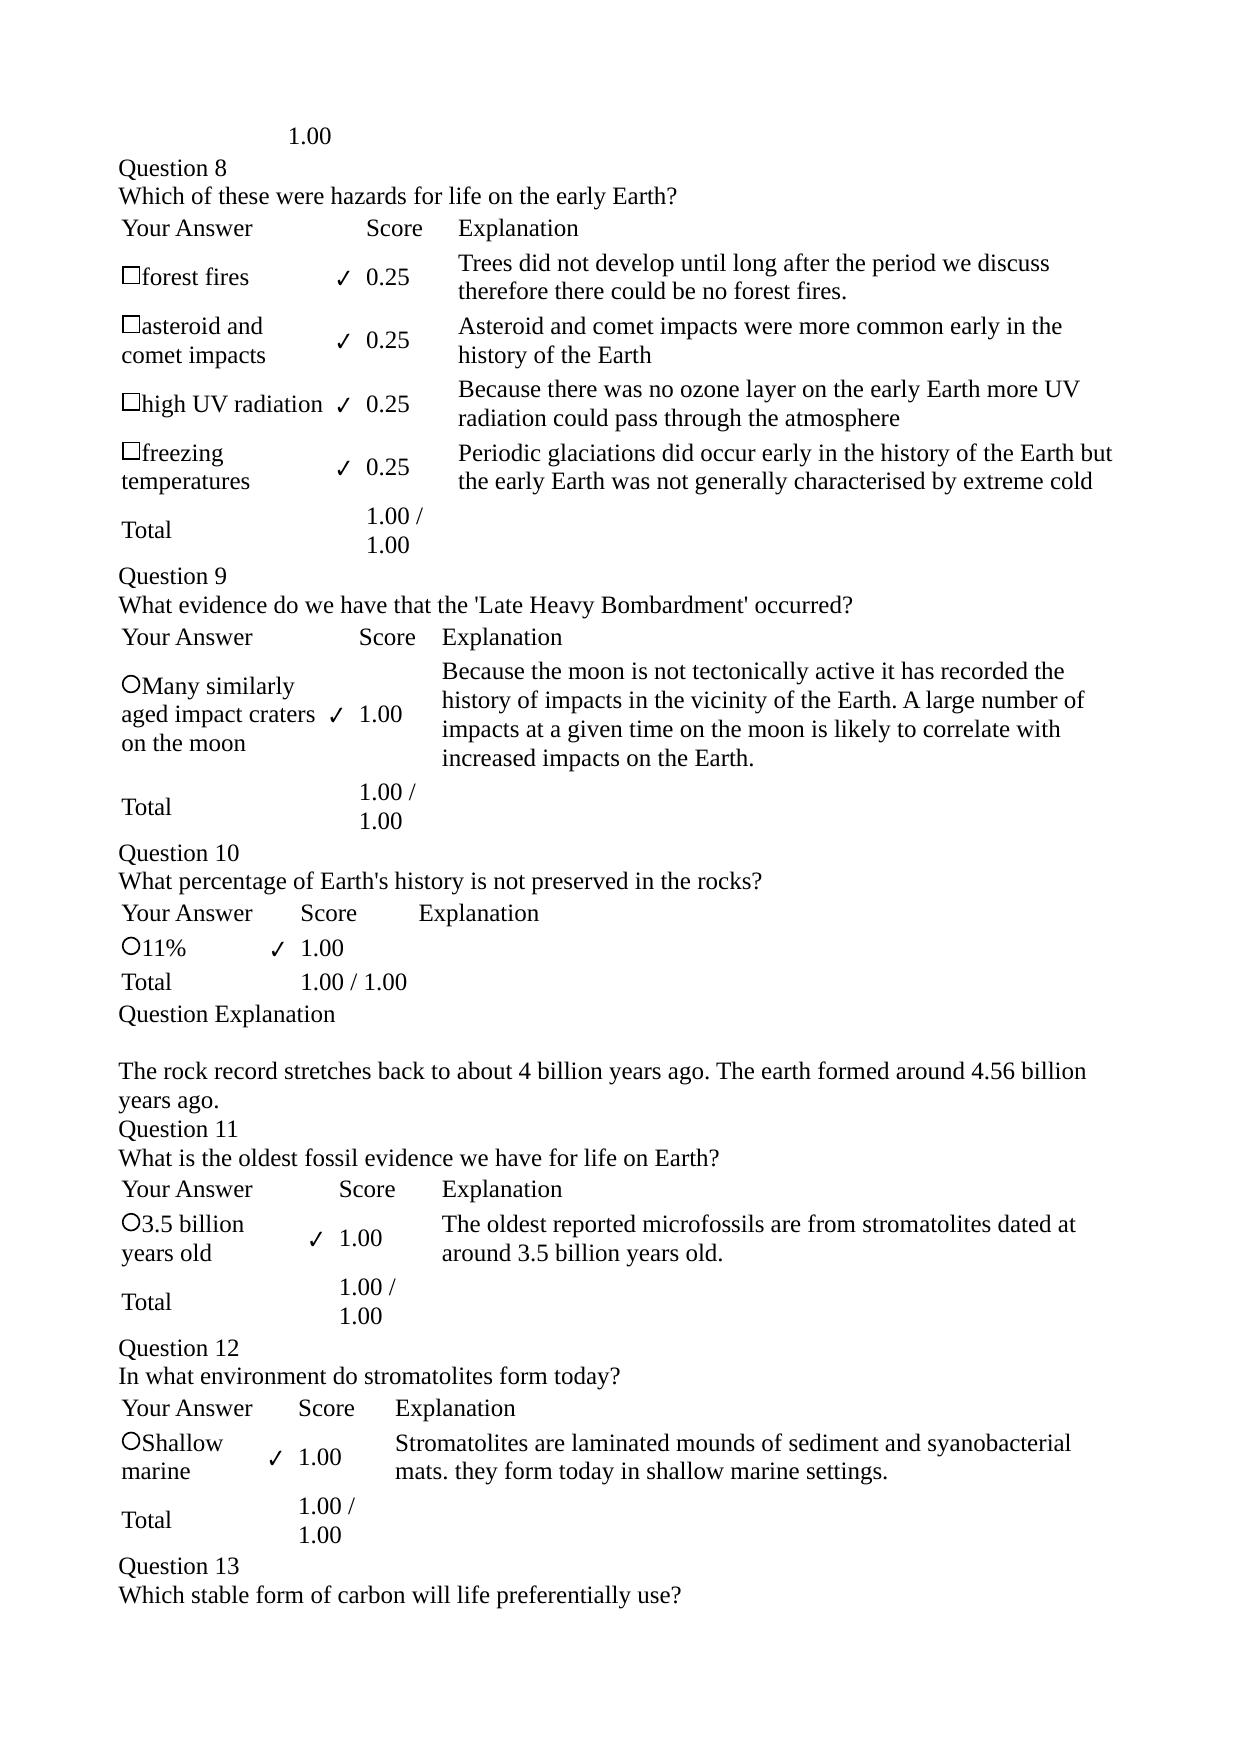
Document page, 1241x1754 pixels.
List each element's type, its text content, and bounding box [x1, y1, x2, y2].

table_cell [255, 118, 285, 153]
table_header Explanation [415, 895, 561, 930]
table_cell ✔ [306, 1206, 336, 1269]
table_cell Total [118, 964, 267, 999]
table_cell ✔ [333, 245, 363, 308]
table_cell ✔ [326, 654, 356, 774]
table_cell ✔ [268, 930, 297, 964]
text Question 10 [118, 838, 1122, 866]
text Question 12 [118, 1333, 1122, 1361]
text Question Explanation The rock record stretches back to about 4 billion years ago. The earth formed around 4.56 billion years ago. [118, 999, 1122, 1114]
table_cell Total [118, 1269, 306, 1333]
table_cell forest fires [118, 245, 333, 308]
text Question 13 [118, 1551, 1122, 1580]
table_cell Because the moon is not tectonically active it has recorded the history of impacts in the vicinity of the Earth. A large number of impacts at a given time on the moon is likely to correlate with increased impacts on the Earth. [439, 654, 1122, 774]
table_cell Asteroid and comet impacts were more common early in the history of the Earth [455, 308, 1122, 371]
table_cell Periodic glaciations did occur early in the history of the Earth but the early Earth was not generally characterised by extreme cold [455, 435, 1122, 498]
table_cell [265, 1488, 295, 1551]
text Question 9 [118, 561, 1122, 590]
table_cell 1.00 / 1.00 [356, 774, 439, 838]
table_header Your Answer [118, 210, 333, 245]
table_header Score [363, 210, 455, 245]
table_header Score [356, 619, 439, 653]
table_cell 3.5 billion years old [118, 1206, 306, 1269]
table_cell The oldest reported microfossils are from stromatolites dated at around 3.5 billion years old. [439, 1206, 1122, 1269]
table_cell Because there was no ozone layer on the early Earth more UV radiation could pass through the atmosphere [455, 371, 1122, 435]
table_header [306, 1171, 336, 1206]
table_cell [378, 118, 1122, 153]
table_cell [306, 1269, 336, 1333]
table_cell Total [118, 774, 326, 838]
table_cell ✔ [333, 435, 363, 498]
table_cell 1.00 [285, 118, 378, 153]
table_cell 1.00 [297, 930, 415, 964]
table_header Explanation [392, 1390, 1122, 1425]
table_header Explanation [439, 1171, 1122, 1206]
table_cell 0.25 [363, 308, 455, 371]
table_cell asteroid and comet impacts [118, 308, 333, 371]
table_cell [333, 498, 363, 561]
table_cell 11% [118, 930, 267, 964]
table_header [265, 1390, 295, 1425]
table_header Score [336, 1171, 439, 1206]
table_cell Trees did not develop until long after the period we discuss therefore there could be no forest fires. [455, 245, 1122, 308]
table_cell [268, 964, 297, 999]
table_header Explanation [439, 619, 1122, 653]
table_header Your Answer [118, 619, 326, 653]
table_cell high UV radiation [118, 371, 333, 435]
table_cell 1.00 / 1.00 [295, 1488, 392, 1551]
table_cell 1.00 / 1.00 [363, 498, 455, 561]
table_cell 0.25 [363, 245, 455, 308]
table_header Explanation [455, 210, 1122, 245]
table_header Your Answer [118, 1390, 265, 1425]
table_cell ✔ [333, 308, 363, 371]
table_cell [415, 964, 561, 999]
table_cell 0.25 [363, 435, 455, 498]
table_cell 1.00 / 1.00 [336, 1269, 439, 1333]
table_cell ✔ [265, 1425, 295, 1488]
table_cell freezing temperatures [118, 435, 333, 498]
table_header Your Answer [118, 1171, 306, 1206]
table_cell Stromatolites are laminated mounds of sediment and syanobacterial mats. they form today in shallow marine settings. [392, 1425, 1122, 1488]
table_cell 1.00 [336, 1206, 439, 1269]
text What is the oldest fossil evidence we have for life on Earth? [118, 1143, 1122, 1171]
text Question 11 [118, 1114, 1122, 1143]
table_cell Many similarly aged impact craters on the moon [118, 654, 326, 774]
table_header Score [295, 1390, 392, 1425]
text Which of these were hazards for life on the early Earth? [118, 181, 1122, 210]
text Which stable form of carbon will life preferentially use? [118, 1580, 1122, 1609]
table_header [326, 619, 356, 653]
table_cell Total [118, 498, 333, 561]
table_cell [326, 774, 356, 838]
text What percentage of Earth's history is not preserved in the rocks? [118, 866, 1122, 895]
table_header [268, 895, 297, 930]
table_cell [439, 1269, 1122, 1333]
table_cell [439, 774, 1122, 838]
table_header Your Answer [118, 895, 267, 930]
table_header Score [297, 895, 415, 930]
table_header [333, 210, 363, 245]
table_cell [455, 498, 1122, 561]
table_cell 1.00 [356, 654, 439, 774]
table_cell Total [118, 1488, 265, 1551]
table_cell 1.00 [295, 1425, 392, 1488]
table_cell [415, 930, 561, 964]
table_cell 0.25 [363, 371, 455, 435]
table_cell [118, 118, 255, 153]
table_cell ✔ [333, 371, 363, 435]
text Question 8 [118, 153, 1122, 181]
text In what environment do stromatolites form today? [118, 1361, 1122, 1390]
table_cell 1.00 / 1.00 [297, 964, 415, 999]
text What evidence do we have that the 'Late Heavy Bombardment' occurred? [118, 590, 1122, 619]
table_cell [392, 1488, 1122, 1551]
table_cell Shallow marine [118, 1425, 265, 1488]
